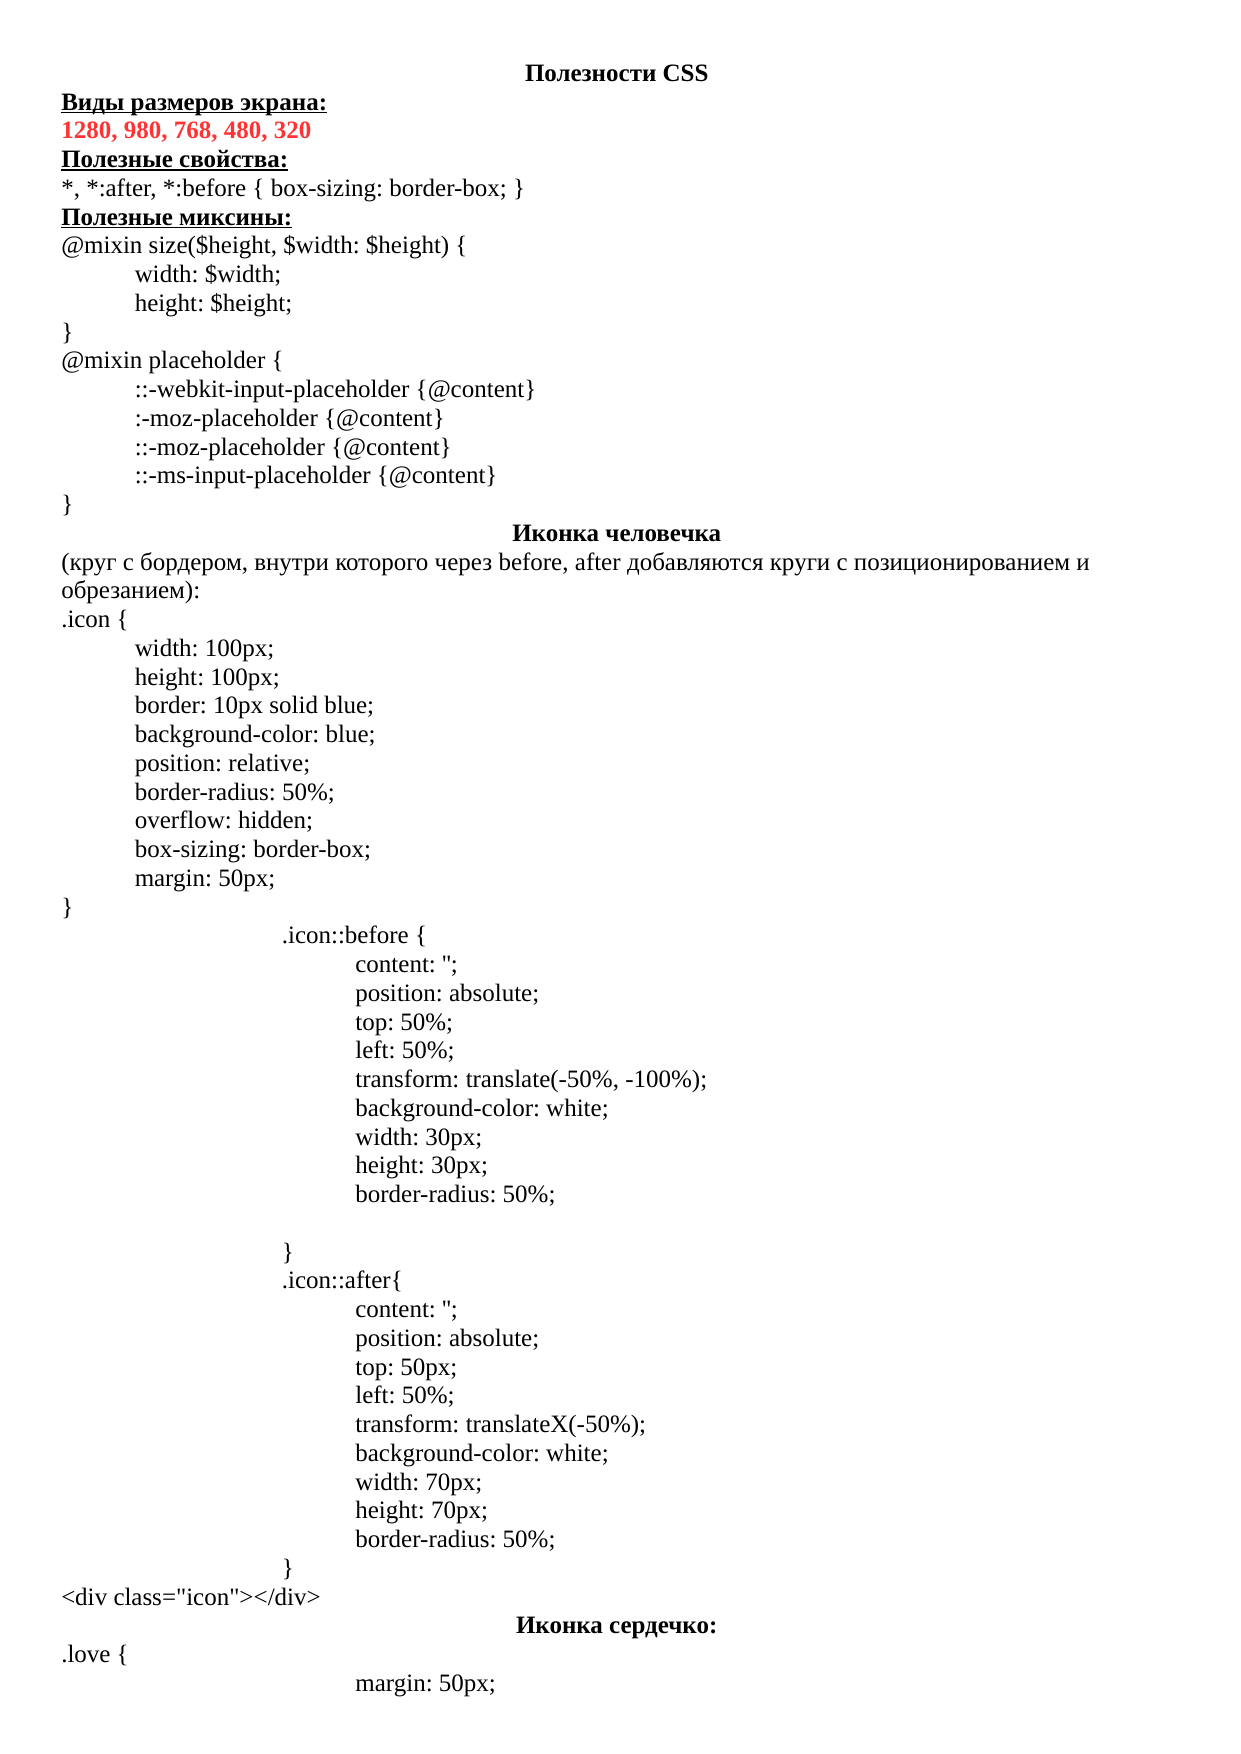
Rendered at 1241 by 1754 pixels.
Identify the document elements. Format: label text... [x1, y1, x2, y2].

text border: 10px solid blue; [61, 690, 1172, 719]
text box-sizing: border-box; [61, 834, 1172, 863]
text width: $width; [61, 259, 1172, 288]
text .icon::before { [61, 920, 1172, 949]
text height: 30px; [61, 1150, 1172, 1179]
text border-radius: 50%; [61, 1179, 1172, 1208]
text position: absolute; [61, 1323, 1172, 1352]
text *, *:after, *:before { box-sizing: border-box; } [61, 173, 1172, 202]
text } [61, 892, 1172, 920]
text width: 30px; [61, 1122, 1172, 1150]
text height: $height; [61, 288, 1172, 317]
text width: 100px; [61, 633, 1172, 662]
text border-radius: 50%; [61, 777, 1172, 805]
text ::-moz-placeholder {@content} [61, 432, 1172, 460]
text position: relative; [61, 748, 1172, 777]
text Иконка сердечко: [61, 1610, 1172, 1639]
text @mixin placeholder { [61, 345, 1172, 374]
text .love { [61, 1639, 1172, 1668]
text background-color: white; [61, 1093, 1172, 1122]
text ::-ms-input-placeholder {@content} [61, 460, 1172, 489]
text width: 70px; [61, 1467, 1172, 1495]
text top: 50px; [61, 1352, 1172, 1380]
text 1280, 980, 768, 480, 320 [61, 115, 1172, 144]
text height: 70px; [61, 1495, 1172, 1524]
text .icon::after{ [61, 1265, 1172, 1294]
text Иконка человечка [61, 518, 1172, 547]
text } [61, 1553, 1172, 1582]
text height: 100px; [61, 662, 1172, 690]
text <div class="icon"></div> [61, 1582, 1172, 1610]
text border-radius: 50%; [61, 1524, 1172, 1553]
text content: ''; [61, 949, 1172, 978]
text Полезные миксины: [61, 202, 1172, 230]
text } [61, 489, 1172, 518]
text Виды размеров экрана: [61, 87, 1172, 115]
text overflow: hidden; [61, 805, 1172, 834]
text margin: 50px; [61, 1668, 1172, 1697]
text content: ''; [61, 1294, 1172, 1323]
text Полезности CSS [61, 58, 1172, 87]
text margin: 50px; [61, 863, 1172, 892]
text ::-webkit-input-placeholder {@content} [61, 374, 1172, 403]
text } [61, 317, 1172, 345]
text left: 50%; [61, 1380, 1172, 1409]
text background-color: blue; [61, 719, 1172, 748]
text background-color: white; [61, 1438, 1172, 1467]
text @mixin size($height, $width: $height) { [61, 230, 1172, 259]
text transform: translate(-50%, -100%); [61, 1064, 1172, 1093]
text Полезные свойства: [61, 144, 1172, 173]
text position: absolute; [61, 978, 1172, 1007]
text left: 50%; [61, 1035, 1172, 1064]
text } [61, 1237, 1172, 1265]
text (круг с бордером, внутри которого через before, after добавляются круги с позиционированием и обрезанием): [61, 547, 1172, 604]
text .icon { [61, 604, 1172, 633]
text :-moz-placeholder {@content} [61, 403, 1172, 432]
text top: 50%; [61, 1007, 1172, 1035]
text transform: translateX(-50%); [61, 1409, 1172, 1438]
